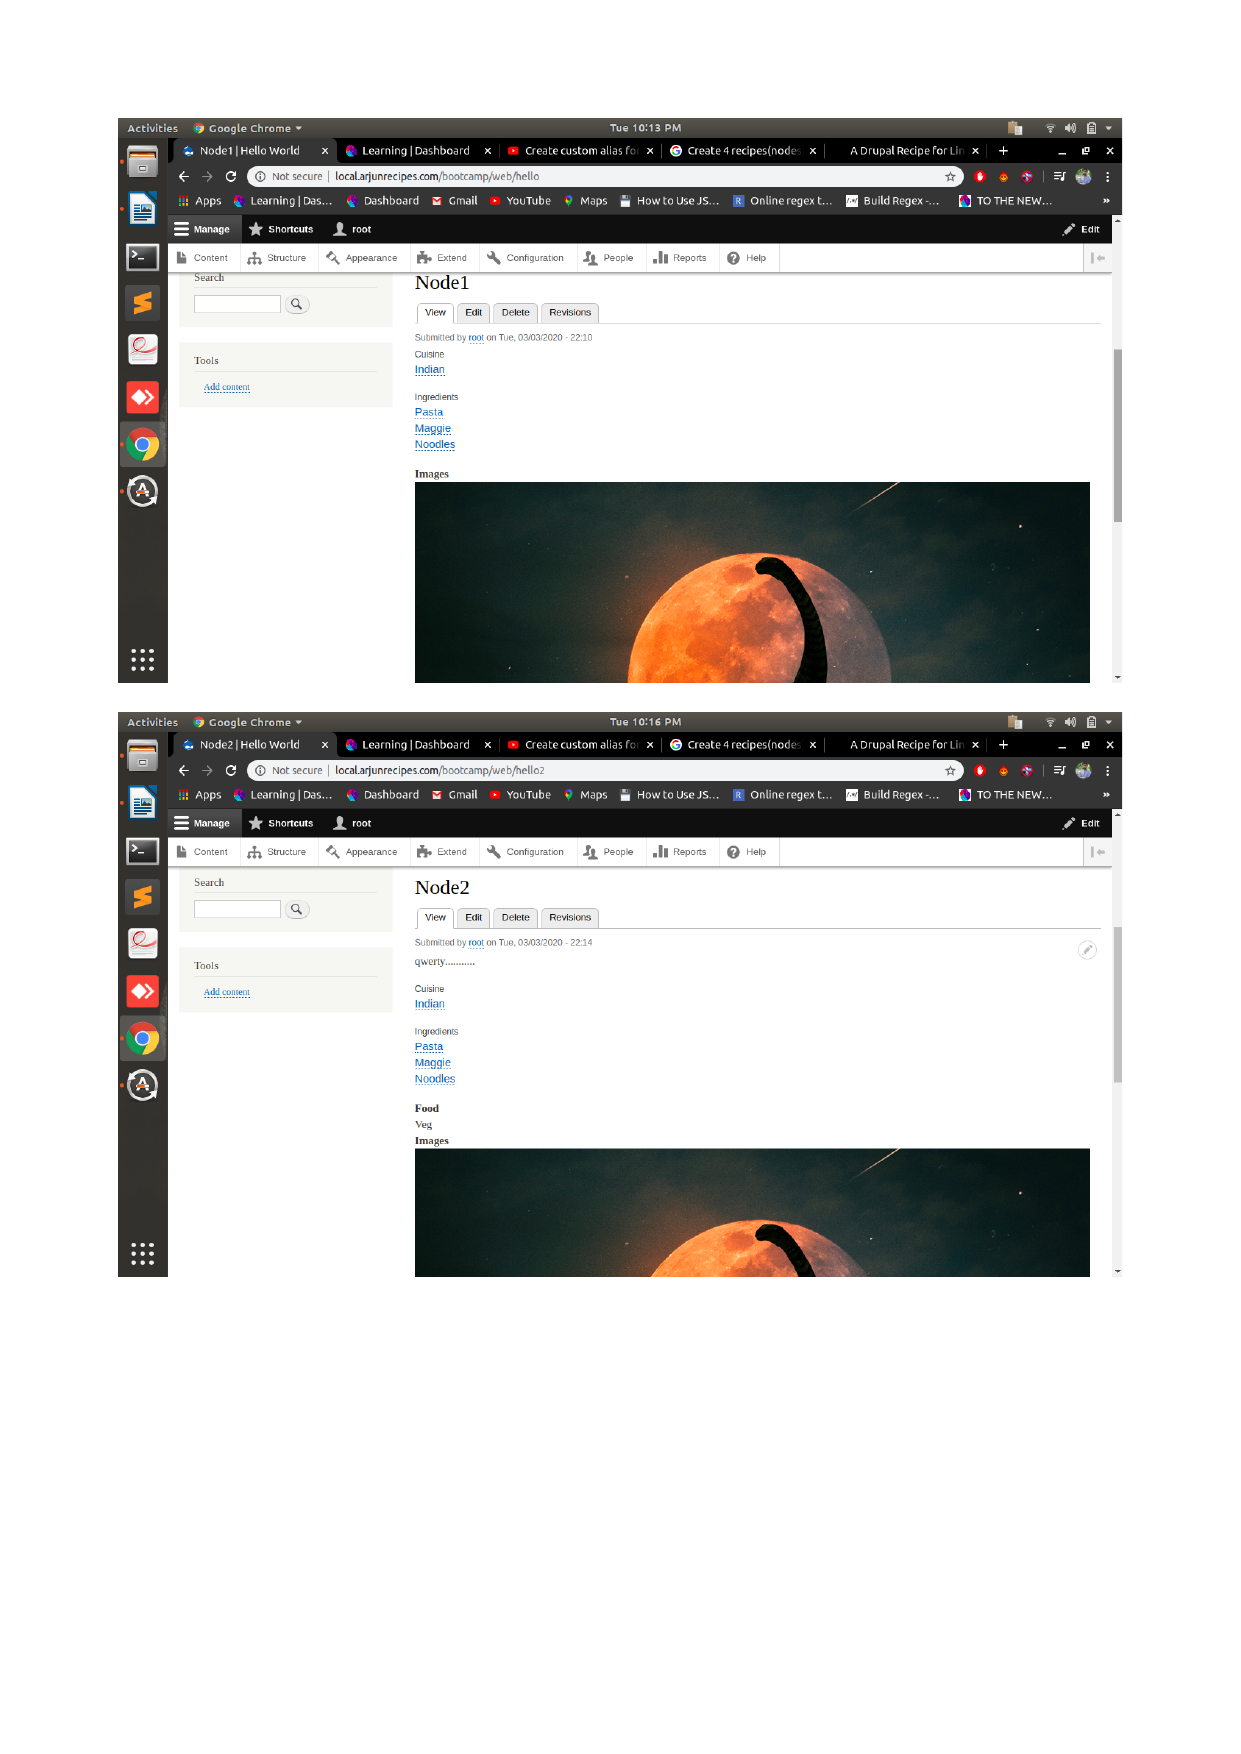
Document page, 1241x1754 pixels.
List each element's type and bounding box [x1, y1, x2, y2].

picture [118, 712, 1123, 1277]
picture [118, 118, 1123, 683]
